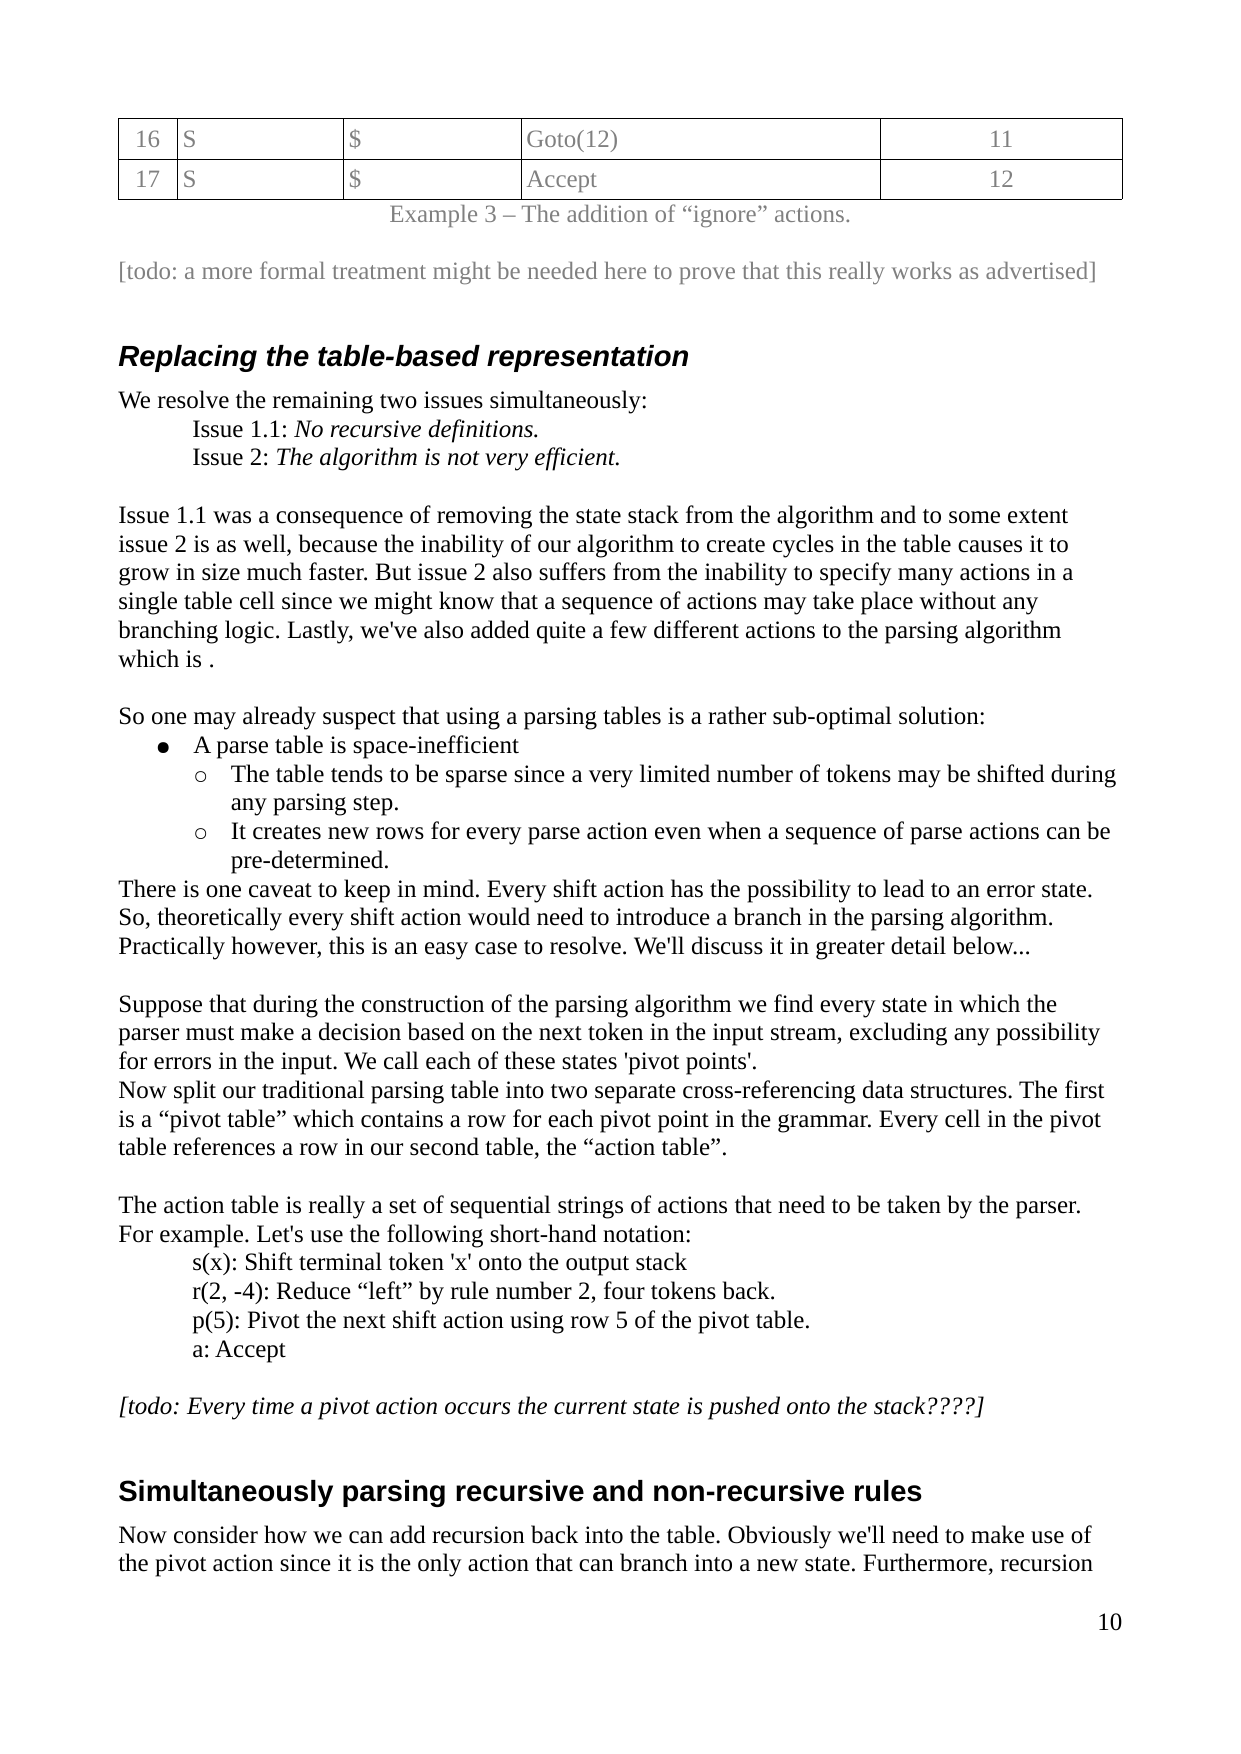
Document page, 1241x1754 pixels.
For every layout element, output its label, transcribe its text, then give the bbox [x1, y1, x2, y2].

subtitle Replacing the table-based representation [118, 339, 1122, 372]
table_cell $ [344, 119, 521, 158]
list The table tends to be sparse since a very limited number of tokens may be shifted during any parsing step. [193, 759, 1122, 816]
text For example. Let's use the following short-hand notation: [118, 1219, 1122, 1247]
text So one may already suspect that using a parsing tables is a rather sub-optimal solution: [118, 701, 1122, 730]
text Suppose that during the construction of the parsing algorithm we find every state in which the parser must make a decision based on the next token in the input stream, excluding any possibility for errors in the input. We call each of these states 'pivot points'. [118, 989, 1122, 1075]
text Issue 2: The algorithm is not very efficient. [118, 442, 1122, 471]
text Now consider how we can add recursion back into the table. Obviously we'll need to make use of the pivot action since it is the only action that can branch into a new state. Furthermore, recursion [118, 1520, 1122, 1577]
text We resolve the remaining two issues simultaneously: [118, 385, 1122, 414]
table_cell $ [344, 160, 521, 199]
table_cell Goto(12) [522, 119, 880, 158]
text There is one caveat to keep in mind. Every shift action has the possibility to lead to an error state. So, theoretically every shift action would need to introduce a branch in the parsing algorithm. Practically however, this is an easy case to resolve. We'll discuss it in greater detail below... [118, 874, 1122, 960]
table_cell S [178, 119, 343, 158]
text [todo: a more formal treatment might be needed here to prove that this really works as advertised] [118, 256, 1122, 285]
text Issue 1.1 was a consequence of removing the state stack from the algorithm and to some extent issue 2 is as well, because the inability of our algorithm to create cycles in the table causes it to grow in size much faster. But issue 2 also suffers from the inability to specify many actions in a single table cell since we might know that a sequence of actions may take place without any branching logic. Lastly, we've also added quite a few different actions to the parsing algorithm which is . [118, 500, 1122, 672]
text Now split our traditional parsing table into two separate cross-referencing data structures. The first is a “pivot table” which contains a row for each pivot point in the grammar. Every cell in the pivot table references a row in our second table, the “action table”. [118, 1075, 1122, 1161]
text The action table is really a set of sequential strings of actions that need to be taken by the parser. [118, 1190, 1122, 1219]
table_cell 16 [119, 119, 177, 158]
text s(x): Shift terminal token 'x' onto the output stack [118, 1247, 1122, 1276]
text p(5): Pivot the next shift action using row 5 of the pivot table. [118, 1305, 1122, 1334]
text [todo: Every time a pivot action occurs the current state is pushed onto the stack????] [118, 1391, 1122, 1420]
text Issue 1.1: No recursive definitions. [118, 414, 1122, 442]
text Example 3 – The addition of “ignore” actions. [118, 200, 1122, 228]
table_cell 17 [119, 160, 177, 199]
text r(2, -4): Reduce “left” by rule number 2, four tokens back. [118, 1276, 1122, 1305]
table_cell Accept [522, 160, 880, 199]
table_cell 12 [881, 160, 1122, 199]
list It creates new rows for every parse action even when a sequence of parse actions can be pre-determined. [193, 816, 1122, 874]
list A parse table is space-inefficient [156, 730, 1122, 759]
table_cell S [178, 160, 343, 199]
text a: Accept [118, 1334, 1122, 1362]
subtitle Simultaneously parsing recursive and non-recursive rules [118, 1474, 1122, 1507]
table_cell 11 [881, 119, 1122, 158]
